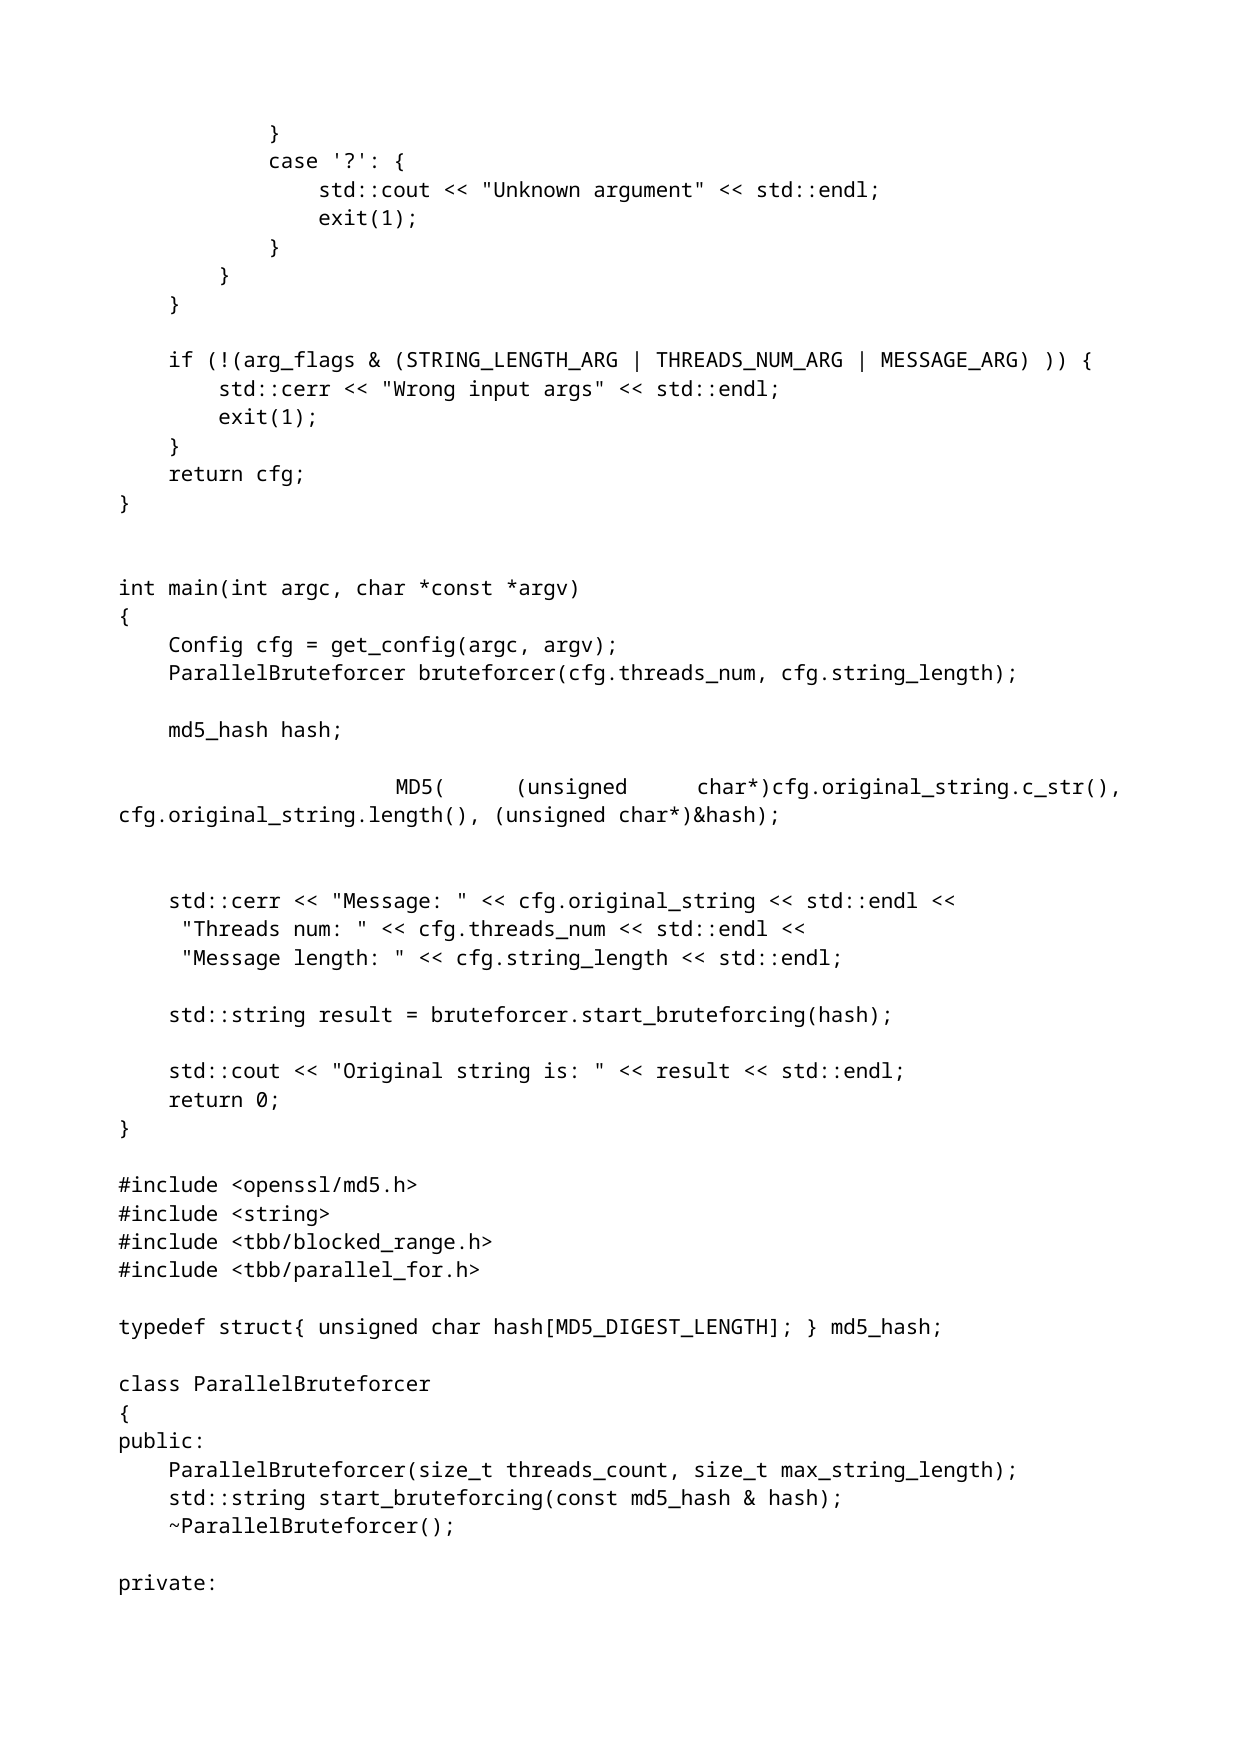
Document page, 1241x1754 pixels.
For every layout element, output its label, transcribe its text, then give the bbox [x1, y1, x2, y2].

text std::cerr << "Wrong input args" << std::endl; [118, 374, 1122, 402]
text exit(1); [118, 402, 1122, 431]
text ParallelBruteforcer(size_t threads_count, size_t max_string_length); [118, 1455, 1122, 1483]
text { [118, 602, 1122, 630]
text public: [118, 1426, 1122, 1455]
text } [118, 260, 1122, 289]
text ~ParallelBruteforcer(); [118, 1512, 1122, 1540]
text if (!(arg_flags & (STRING_LENGTH_ARG | THREADS_NUM_ARG | MESSAGE_ARG) )) { [118, 346, 1122, 374]
text #include <tbb/parallel_for.h> [118, 1256, 1122, 1284]
text std::cerr << "Message: " << cfg.original_string << std::endl << [118, 886, 1122, 914]
text #include <openssl/md5.h> [118, 1170, 1122, 1199]
text } [118, 118, 1122, 147]
text md5_hash hash; [118, 715, 1122, 744]
text "Message length: " << cfg.string_length << std::endl; [118, 943, 1122, 971]
text std::cout << "Original string is: " << result << std::endl; [118, 1057, 1122, 1085]
text ParallelBruteforcer bruteforcer(cfg.threads_num, cfg.string_length); [118, 658, 1122, 687]
text std::string result = bruteforcer.start_bruteforcing(hash); [118, 1000, 1122, 1028]
text exit(1); [118, 203, 1122, 232]
text int main(int argc, char *const *argv) [118, 573, 1122, 602]
text std::string start_bruteforcing(const md5_hash & hash); [118, 1483, 1122, 1512]
text std::cout << "Unknown argument" << std::endl; [118, 175, 1122, 203]
text return 0; [118, 1085, 1122, 1113]
text MD5( (unsigned char*)cfg.original_string.c_str(), cfg.original_string.length(), (unsigned char*)&hash); [118, 772, 1122, 829]
text class ParallelBruteforcer [118, 1369, 1122, 1398]
text } [118, 431, 1122, 459]
text } [118, 289, 1122, 317]
text #include <tbb/blocked_range.h> [118, 1227, 1122, 1256]
text { [118, 1398, 1122, 1426]
text } [118, 232, 1122, 260]
text Config cfg = get_config(argc, argv); [118, 630, 1122, 658]
text } [118, 488, 1122, 516]
text "Threads num: " << cfg.threads_num << std::endl << [118, 914, 1122, 943]
text typedef struct{ unsigned char hash[MD5_DIGEST_LENGTH]; } md5_hash; [118, 1312, 1122, 1341]
text } [118, 1113, 1122, 1142]
text return cfg; [118, 459, 1122, 488]
text #include <string> [118, 1199, 1122, 1227]
text private: [118, 1568, 1122, 1597]
text case '?': { [118, 147, 1122, 175]
